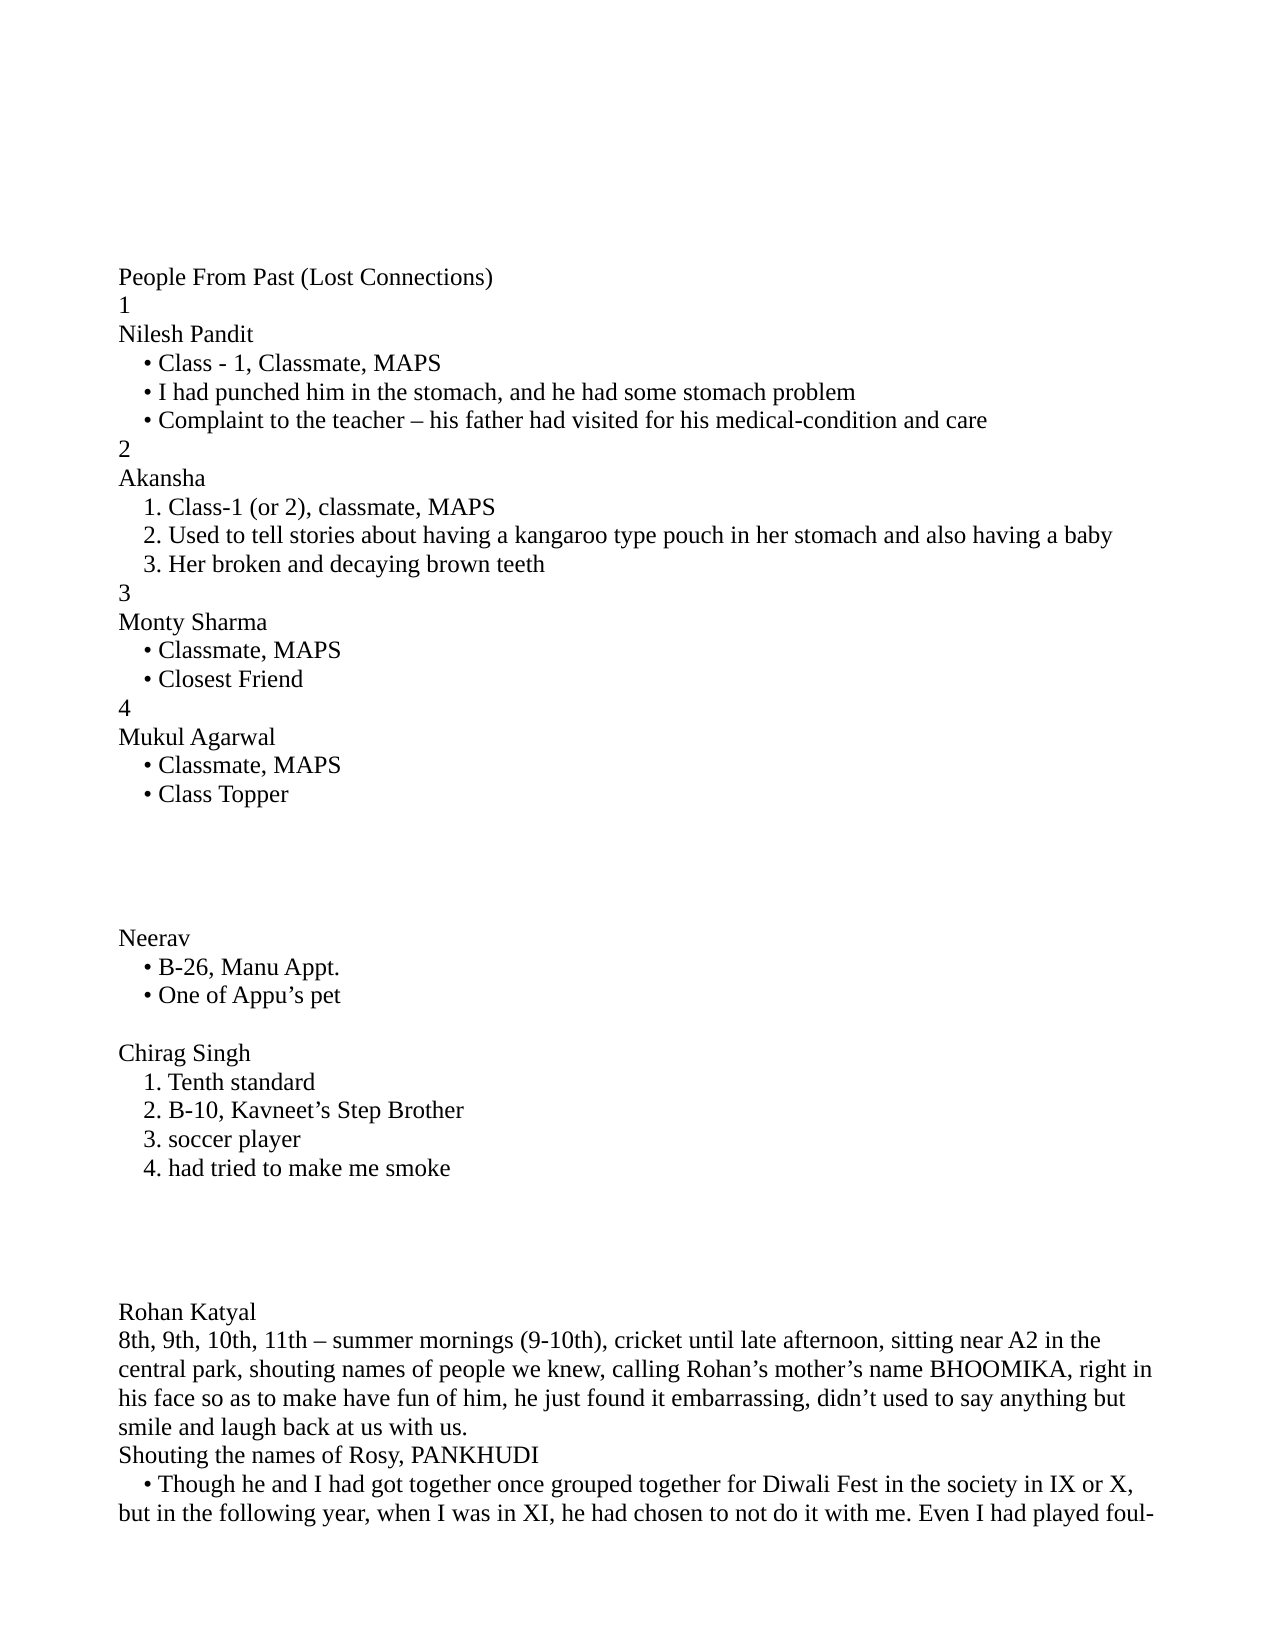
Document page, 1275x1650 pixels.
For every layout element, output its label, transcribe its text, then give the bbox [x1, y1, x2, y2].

text 4. had tried to make me smoke [118, 1153, 1157, 1182]
text Nilesh Pandit [118, 319, 1157, 348]
text • One of Appu’s pet [118, 981, 1157, 1009]
text 2. Used to tell stories about having a kangaroo type pouch in her stomach and also having a baby [118, 521, 1157, 549]
text Neerav [118, 923, 1157, 952]
text • Closest Friend [118, 664, 1157, 693]
text • Complaint to the teacher – his father had visited for his medical-condition and care [118, 406, 1157, 434]
text 2. B-10, Kavneet’s Step Brother [118, 1096, 1157, 1124]
text • Classmate, MAPS [118, 751, 1157, 779]
text • Classmate, MAPS [118, 636, 1157, 664]
text Shouting the names of Rosy, PANKHUDI [118, 1441, 1157, 1469]
text 3 [118, 578, 1157, 607]
text 3. Her broken and decaying brown teeth [118, 549, 1157, 578]
text Mukul Agarwal [118, 722, 1157, 751]
text 4 [118, 693, 1157, 722]
text • Though he and I had got together once grouped together for Diwali Fest in the society in IX or X, but in the following year, when I was in XI, he had chosen to not do it with me. Even I had played foul- [118, 1469, 1157, 1527]
text 1. Tenth standard [118, 1067, 1157, 1096]
text Rohan Katyal [118, 1297, 1157, 1326]
text 1 [118, 291, 1157, 319]
text 2 [118, 434, 1157, 463]
text 1. Class-1 (or 2), classmate, MAPS [118, 492, 1157, 521]
text People From Past (Lost Connections) [118, 262, 1157, 291]
text • Class - 1, Classmate, MAPS [118, 348, 1157, 377]
text Monty Sharma [118, 607, 1157, 636]
text • Class Topper [118, 779, 1157, 808]
text Akansha [118, 463, 1157, 492]
text Chirag Singh [118, 1038, 1157, 1067]
text 8th, 9th, 10th, 11th – summer mornings (9-10th), cricket until late afternoon, sitting near A2 in the central park, shouting names of people we knew, calling Rohan’s mother’s name BHOOMIKA, right in his face so as to make have fun of him, he just found it embarrassing, didn’t used to say anything but smile and laugh back at us with us. [118, 1326, 1157, 1441]
text • I had punched him in the stomach, and he had some stomach problem [118, 377, 1157, 406]
text 3. soccer player [118, 1124, 1157, 1153]
text • B-26, Manu Appt. [118, 952, 1157, 981]
